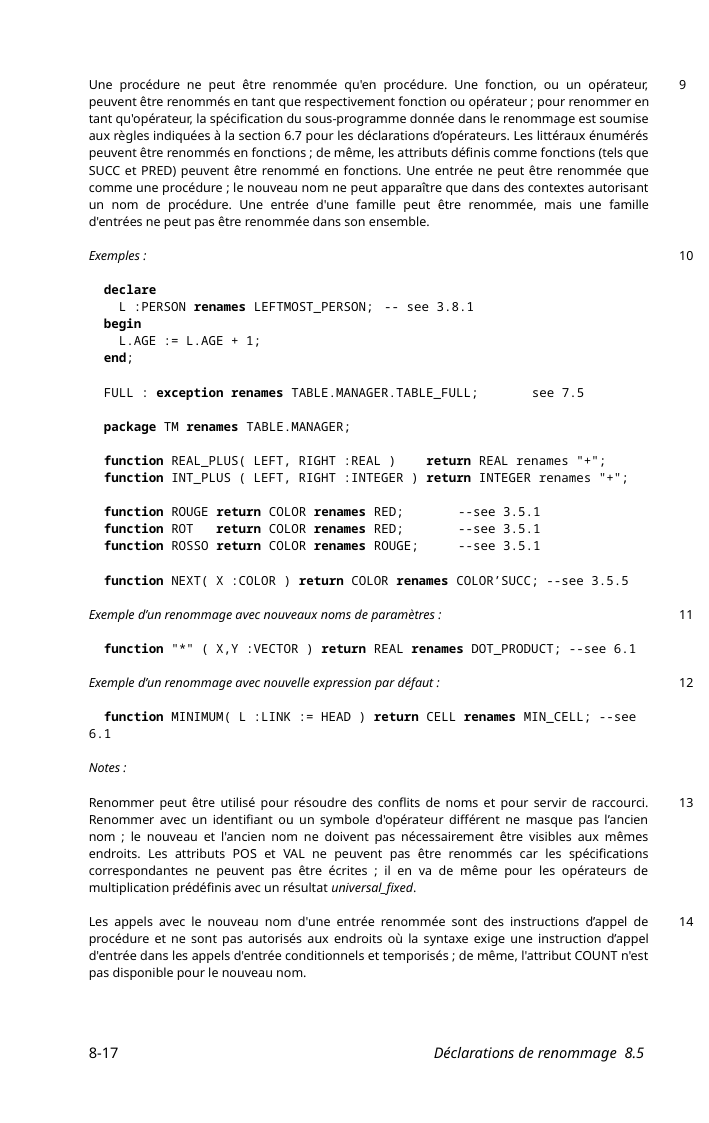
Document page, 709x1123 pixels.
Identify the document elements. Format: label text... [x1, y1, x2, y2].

text function REAL_PLUS( LEFT, RIGHT :REAL ) return REAL renames "+"; [88, 452, 649, 469]
text L :PERSON renames LEFTMOST_PERSON; -- see 3.8.1 [88, 298, 649, 315]
text function INT_PLUS ( LEFT, RIGHT :INTEGER ) return INTEGER renames "+"; [88, 469, 649, 486]
text FULL : exception renames TABLE.MANAGER.TABLE_FULL; see 7.5 [88, 384, 649, 401]
text L.AGE := L.AGE + 1; [88, 332, 649, 349]
text function ROSSO return COLOR renames ROUGE; --see 3.5.1 [88, 537, 649, 554]
text Les appels avec le nouveau nom d'une entrée renommée sont des instructions d’appel de procédure et ne sont pas autorisés aux endroits où la syntaxe exige une instruction d’appel d'entrée dans les appels d'entrée conditionnels et temporisés ; de même, l'attribut COUNT n'est pas disponible pour le nouveau nom. [88, 913, 649, 982]
text function ROUGE return COLOR renames RED; --see 3.5.1 [88, 503, 649, 520]
text end; [88, 349, 649, 367]
text Exemples : [88, 247, 649, 264]
text Une procédure ne peut être renommée qu'en procédure. Une fonction, ou un opérateur, peuvent être renommés en tant que respectivement fonction ou opérateur ; pour renommer en tant qu'opérateur, la spécification du sous-programme donnée dans le renommage est soumise aux règles indiquées à la section 6.7 pour les déclarations d’opérateurs. Les littéraux énumérés peuvent être renommés en fonctions ; de même, les attributs définis comme fonctions (tels que SUCC et PRED) peuvent être renommé en fonctions. Une entrée ne peut être renommée que comme une procédure ; le nouveau nom ne peut apparaître que dans des contextes autorisant un nom de procédure. Une entrée d'une famille peut être renommée, mais une famille d'entrées ne peut pas être renommée dans son ensemble. [88, 76, 649, 230]
text declare [88, 281, 649, 298]
text function "*" ( X,Y :VECTOR ) return REAL renames DOT_PRODUCT; --see 6.1 [88, 640, 649, 657]
text function MINIMUM( L :LINK := HEAD ) return CELL renames MIN_CELL; --see 6.1 [88, 708, 649, 742]
text Notes : [88, 759, 649, 777]
text Exemple d’un renommage avec nouvelle expression par défaut : [88, 674, 649, 691]
text begin [88, 315, 649, 332]
text package TM renames TABLE.MANAGER; [88, 418, 649, 435]
text function ROT return COLOR renames RED; --see 3.5.1 [88, 520, 649, 537]
text Renommer peut être utilisé pour résoudre des conflits de noms et pour servir de raccourci. Renommer avec un identifiant ou un symbole d'opérateur différent ne masque pas l’ancien nom ; le nouveau et l'ancien nom ne doivent pas nécessairement être visibles aux mêmes endroits. Les attributs POS et VAL ne peuvent pas être renommés car les spécifications correspondantes ne peuvent pas être écrites ; il en va de même pour les opérateurs de multiplication prédéfinis avec un résultat universal_fixed. [88, 794, 649, 896]
text Exemple d’un renommage avec nouveaux noms de paramètres : [88, 606, 649, 623]
text function NEXT( X :COLOR ) return COLOR renames COLOR’SUCC; --see 3.5.5 [88, 572, 649, 589]
